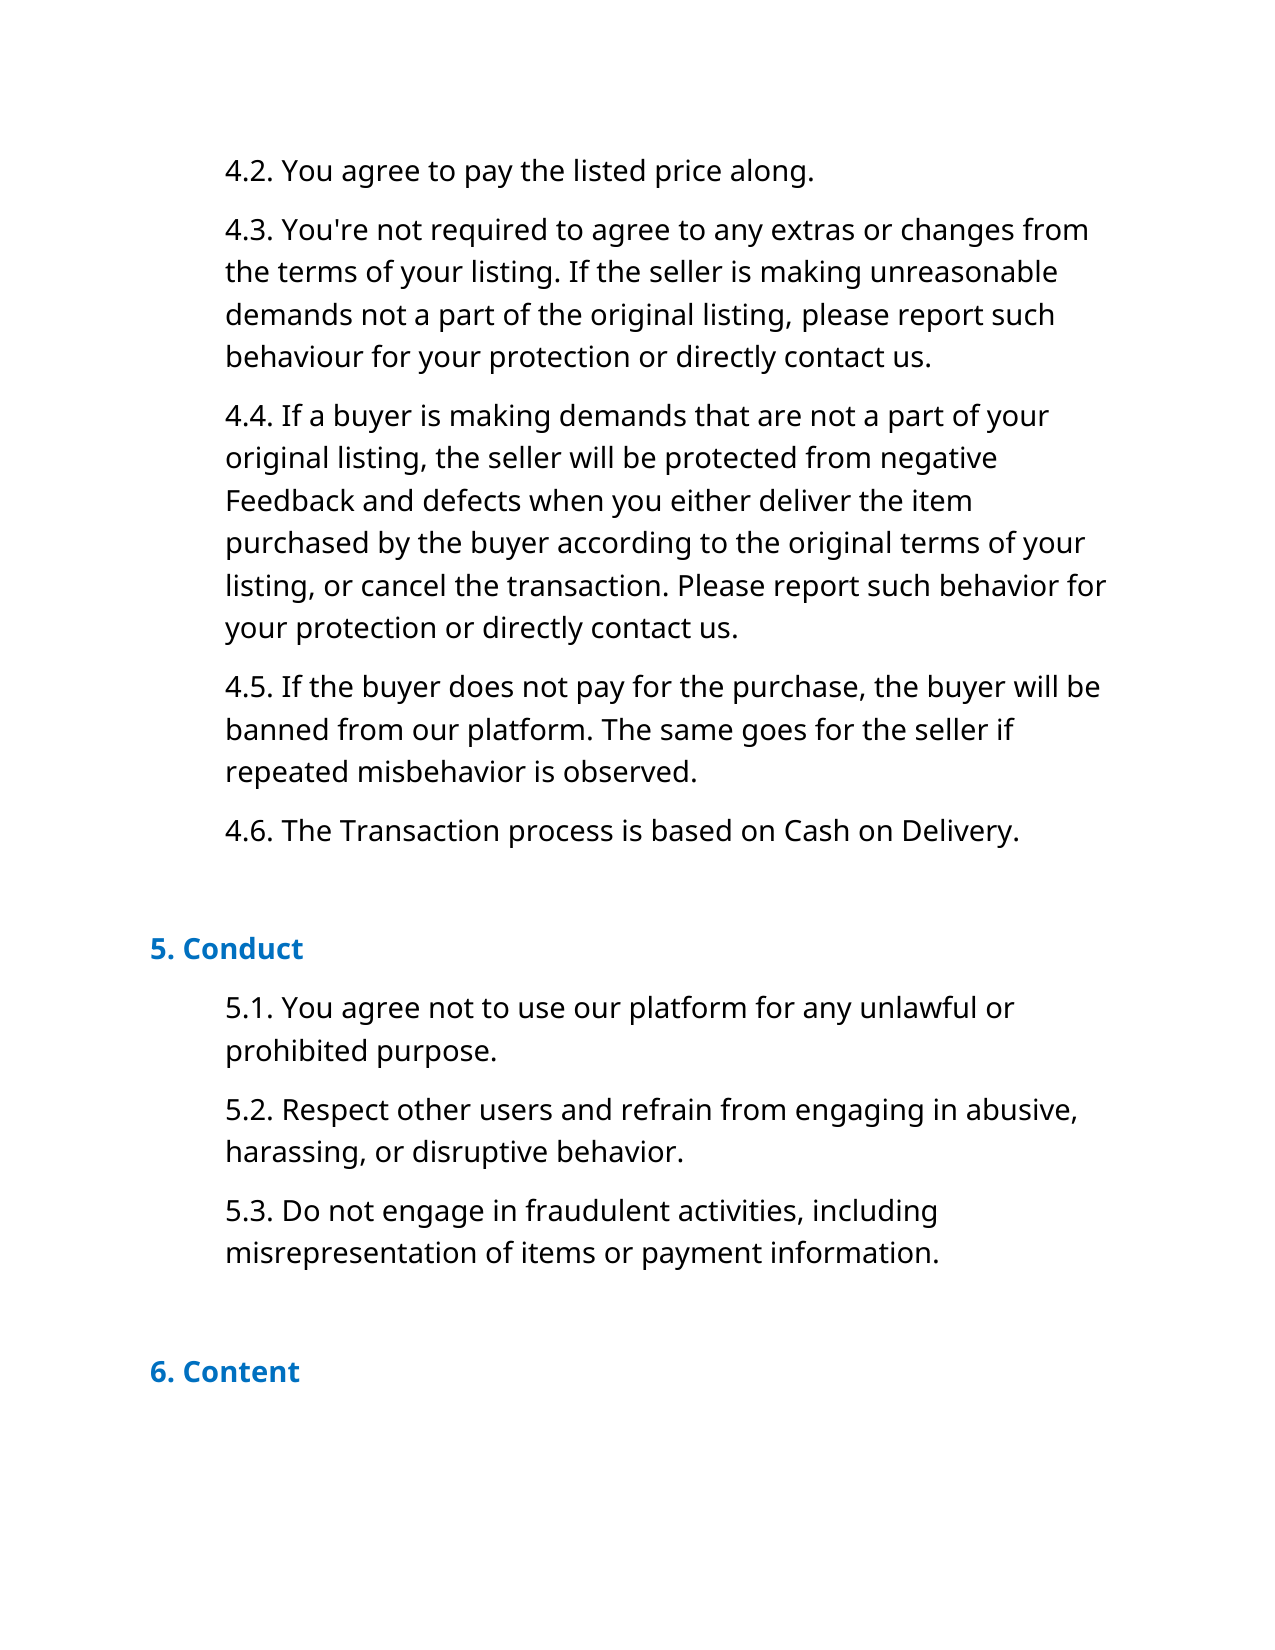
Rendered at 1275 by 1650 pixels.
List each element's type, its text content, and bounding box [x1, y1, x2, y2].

text 5.2. Respect other users and refrain from engaging in abusive, harassing, or disruptive behavior. [225, 1089, 1125, 1171]
text 6. Content [150, 1351, 1125, 1391]
text 4.4. If a buyer is making demands that are not a part of your original listing, the seller will be protected from negative Feedback and defects when you either deliver the item purchased by the buyer according to the original terms of your listing, or cancel the transaction. Please report such behavior for your protection or directly contact us. [225, 395, 1125, 647]
text 4.2. You agree to pay the listed price along. [225, 150, 1125, 190]
text 4.3. You're not required to agree to any extras or changes from the terms of your listing. If the seller is making unreasonable demands not a part of the original listing, please report such behaviour for your protection or directly contact us. [225, 209, 1125, 376]
text 5.1. You agree not to use our platform for any unlawful or prohibited purpose. [225, 987, 1125, 1069]
text 4.5. If the buyer does not pay for the purchase, the buyer will be banned from our platform. The same goes for the seller if repeated misbehavior is observed. [225, 666, 1125, 791]
text 4.6. The Transaction process is based on Cash on Delivery. [225, 810, 1125, 850]
text 5. Conduct [150, 928, 1125, 968]
text 5.3. Do not engage in fraudulent activities, including misrepresentation of items or payment information. [225, 1190, 1125, 1272]
